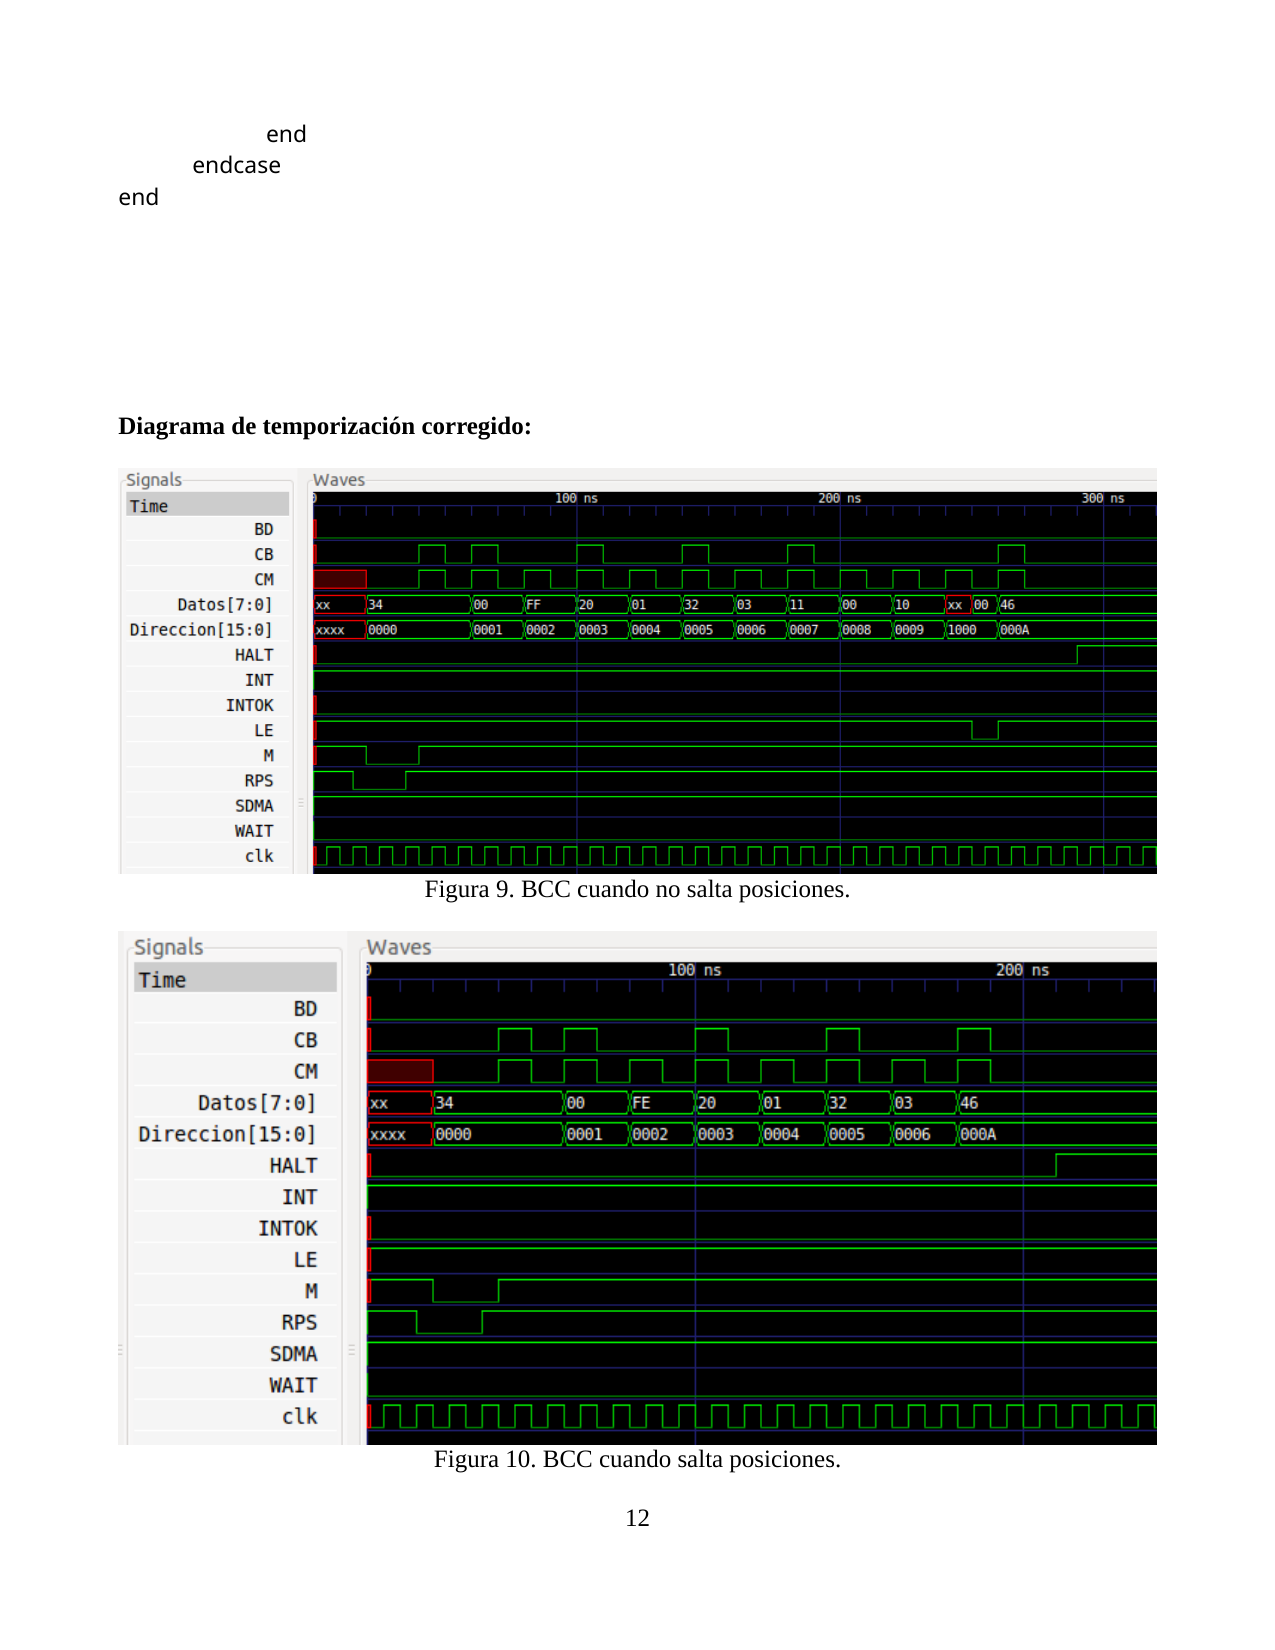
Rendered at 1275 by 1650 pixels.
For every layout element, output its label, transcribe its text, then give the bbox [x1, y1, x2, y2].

text end [118, 118, 1157, 149]
text Figura 9. BCC cuando no salta posiciones. [118, 874, 1157, 903]
picture [118, 468, 1157, 874]
text Figura 10. BCC cuando salta posiciones. [118, 1445, 1157, 1473]
picture [118, 931, 1157, 1445]
text end [118, 181, 1157, 212]
text Diagrama de temporización corregido: [118, 411, 1157, 440]
text endcase [118, 149, 1157, 181]
